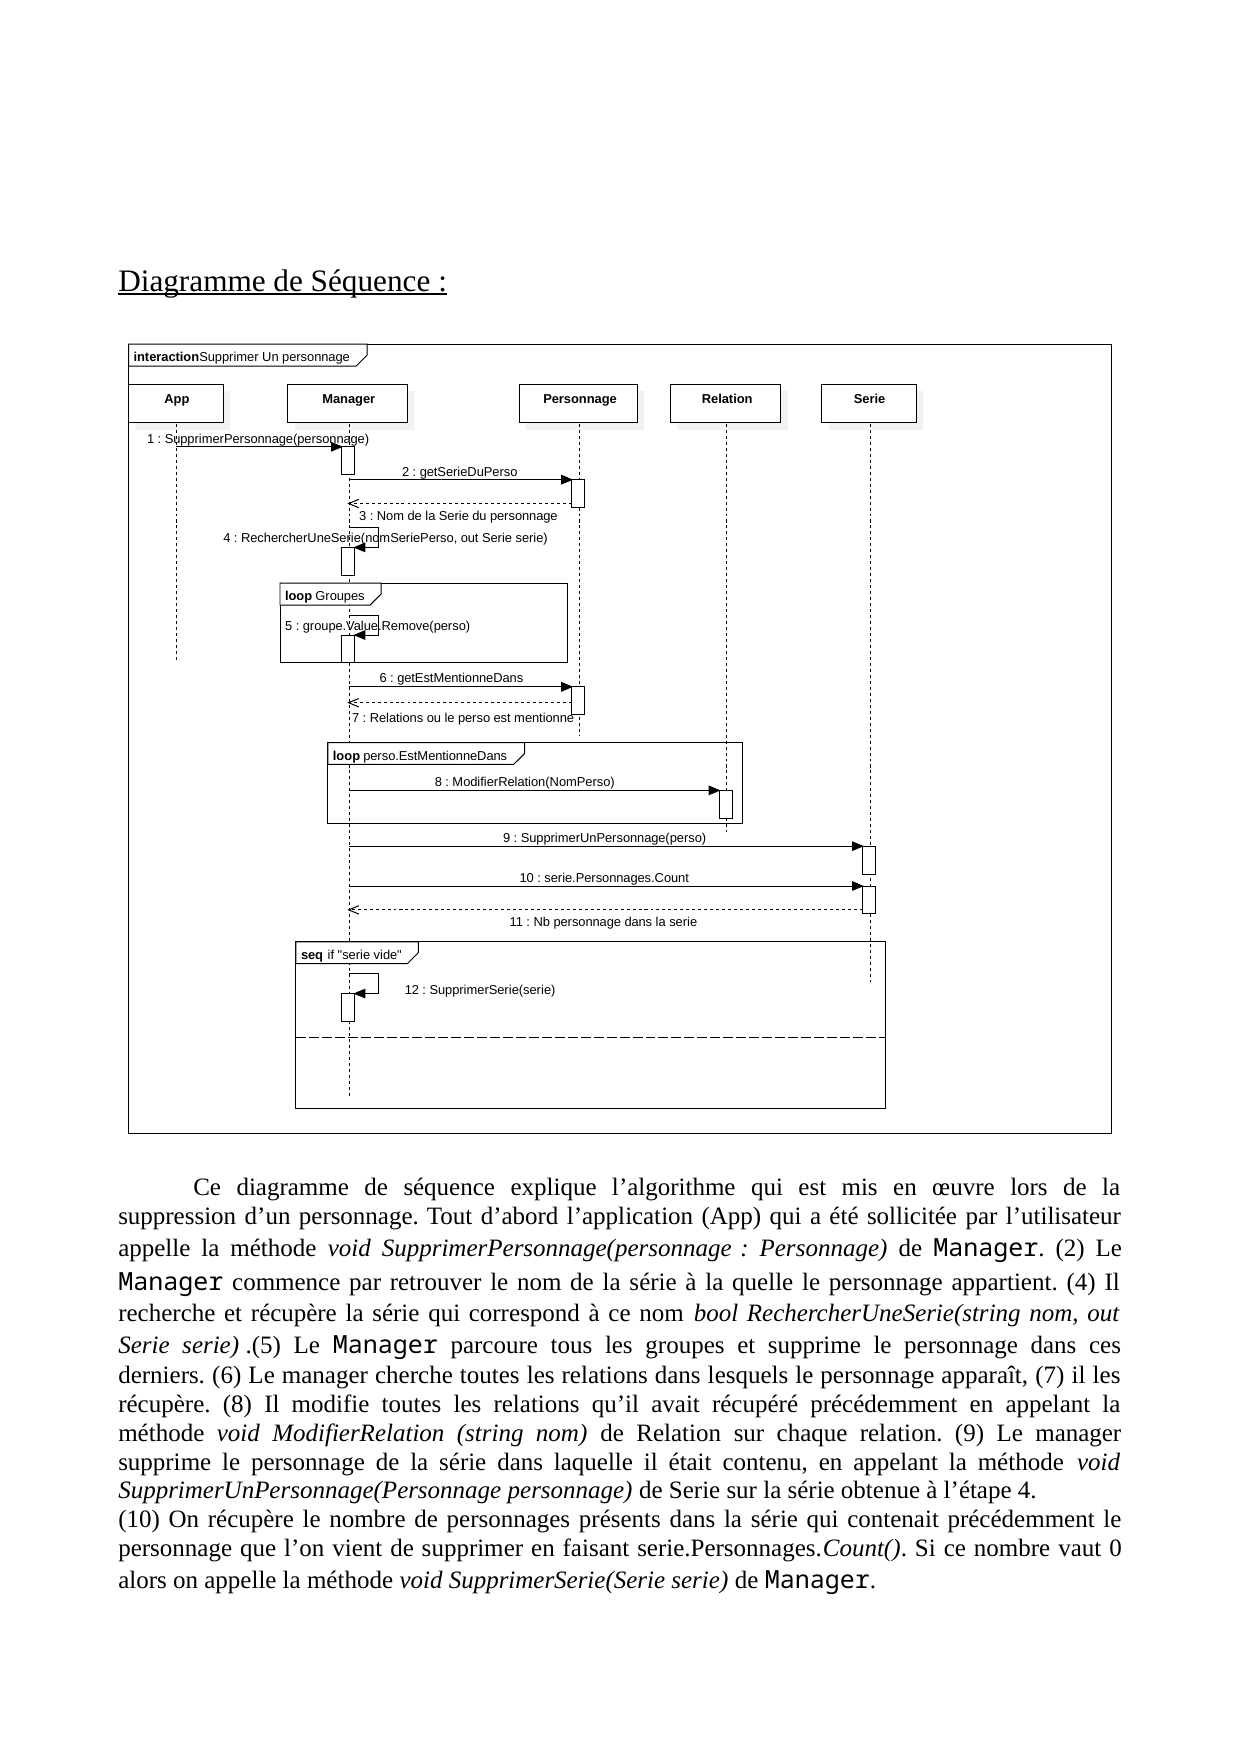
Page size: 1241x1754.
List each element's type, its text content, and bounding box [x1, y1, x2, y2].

text (10) On récupère le nombre de personnages présents dans la série qui contenait précédemment le personnage que l’on vient de supprimer en faisant serie.Personnages.Count(). Si ce nombre vaut 0 alors on appelle la méthode void SupprimerSerie(Serie serie) de Manager. [118, 1504, 1122, 1596]
text Diagramme de Séquence : [118, 262, 1122, 298]
text Ce diagramme de séquence explique l’algorithme qui est mis en œuvre lors de la suppression d’un personnage. Tout d’abord l’application (App) qui a été sollicitée par l’utilisateur appelle la méthode void SupprimerPersonnage(personnage : Personnage) de Manager. (2) Le Manager commence par retrouver le nom de la série à la quelle le personnage appartient. (4) Il recherche et récupère la série qui correspond à ce nom bool RechercherUneSerie(string nom, out Serie serie) .(5) Le Manager parcoure tous les groupes et supprime le personnage dans ces derniers. (6) Le manager cherche toutes les relations dans lesquels le personnage apparaît, (7) il les récupère. (8) Il modifie toutes les relations qu’il avait récupéré précédemment en appelant la méthode void ModifierRelation (string nom) de Relation sur chaque relation. (9) Le manager supprime le personnage de la série dans laquelle il était contenu, en appelant la méthode void SupprimerUnPersonnage(Personnage personnage) de Serie sur la série obtenue à l’étape 4. [118, 1172, 1122, 1504]
